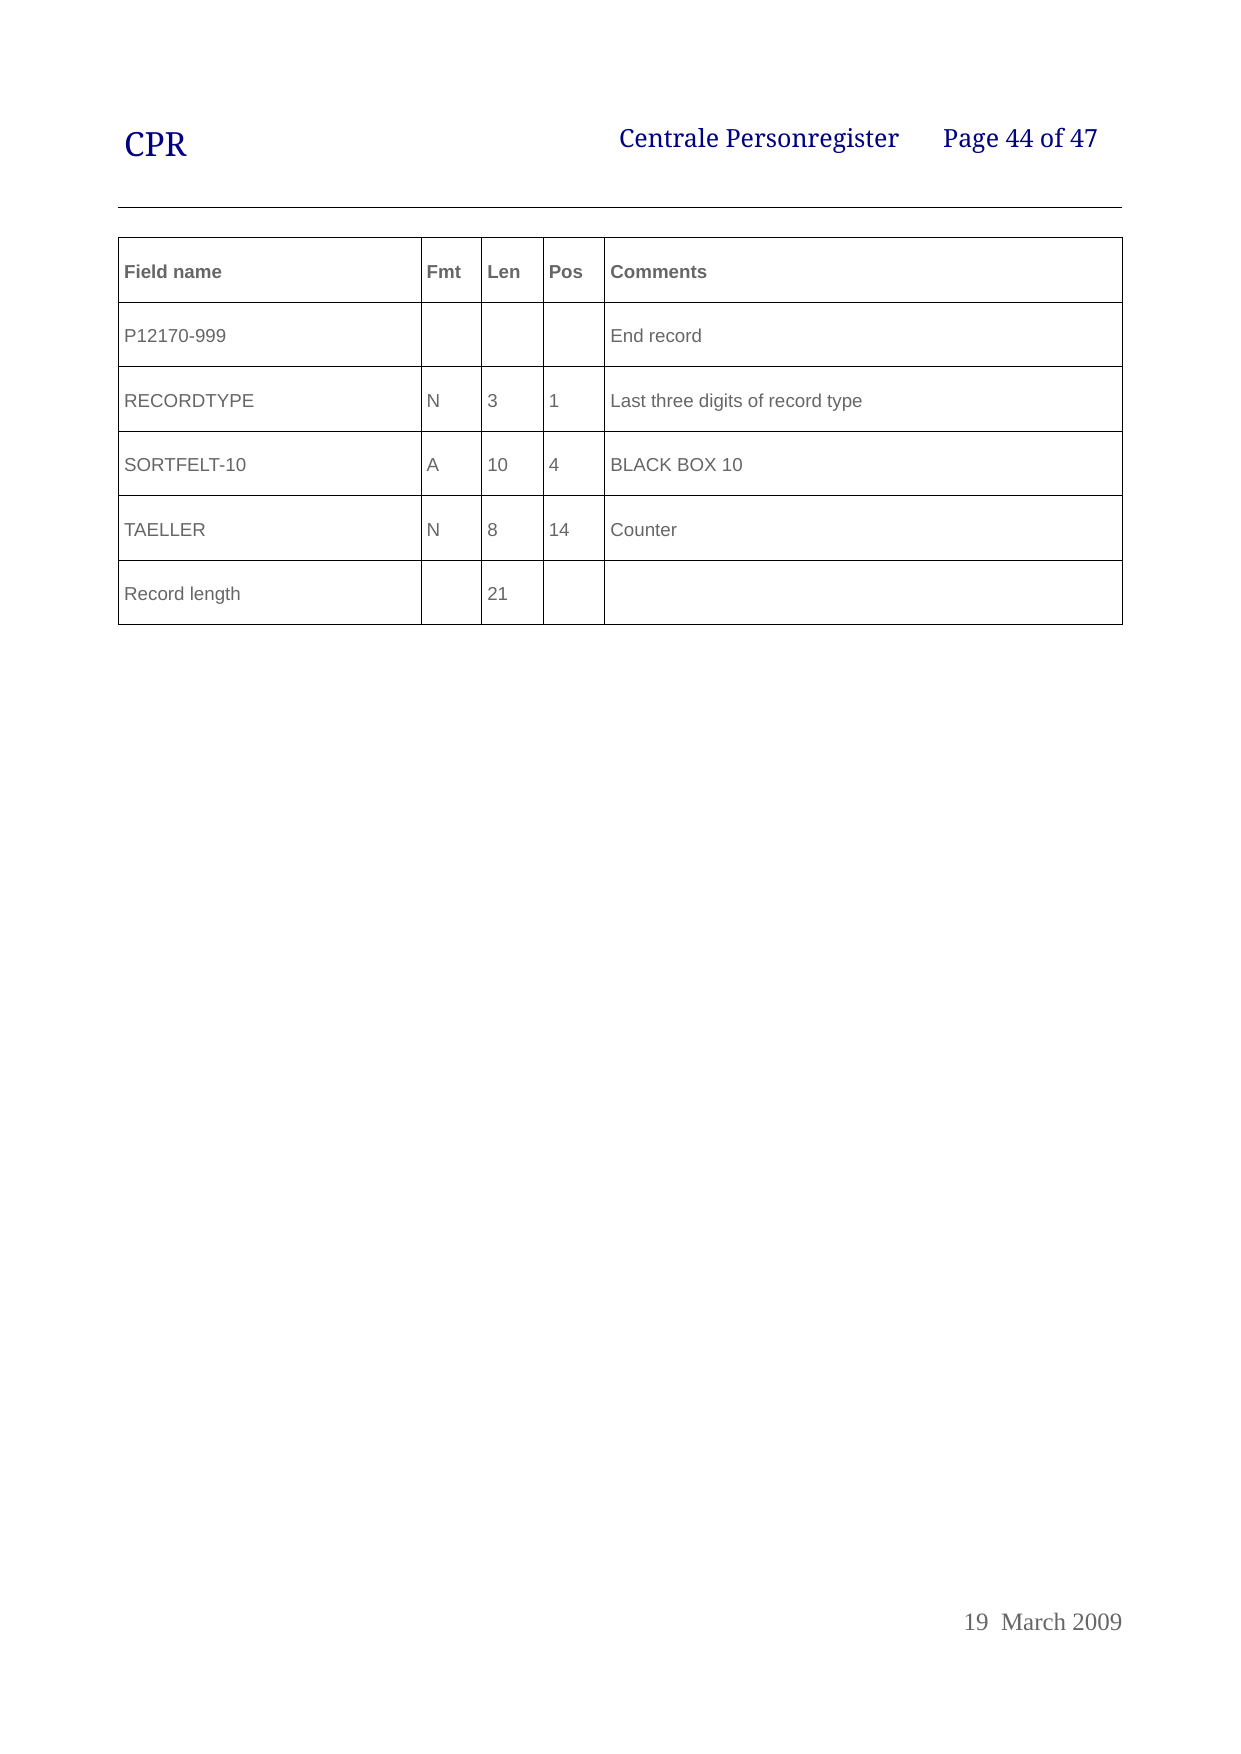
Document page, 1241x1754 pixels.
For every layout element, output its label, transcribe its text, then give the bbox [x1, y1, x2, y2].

table_cell [422, 303, 481, 366]
table_cell P12170-999 [119, 303, 421, 366]
table_cell [482, 303, 543, 366]
table_cell 4 [544, 432, 604, 495]
table_cell 8 [482, 496, 543, 559]
table_cell TAELLER [119, 496, 421, 559]
table_cell N [422, 367, 481, 431]
table_header Comments [605, 238, 1122, 302]
table_cell [422, 561, 481, 624]
table_header Len [482, 238, 543, 302]
table_cell A [422, 432, 481, 495]
table_cell Counter [605, 496, 1122, 559]
table_cell 10 [482, 432, 543, 495]
table_cell 21 [482, 561, 543, 624]
table_header Field name [119, 238, 421, 302]
table_cell BLACK BOX 10 [605, 432, 1122, 495]
table_cell RECORDTYPE [119, 367, 421, 431]
table_header Pos [544, 238, 604, 302]
table_cell 14 [544, 496, 604, 559]
table_cell Record length [119, 561, 421, 624]
table_cell End record [605, 303, 1122, 366]
table_cell 1 [544, 367, 604, 431]
table_cell [544, 303, 604, 366]
table_cell SORTFELT-10 [119, 432, 421, 495]
table_cell Last three digits of record type [605, 367, 1122, 431]
table_cell 3 [482, 367, 543, 431]
table_cell [544, 561, 604, 624]
table_cell [605, 561, 1122, 624]
table_cell N [422, 496, 481, 559]
table_header Fmt [422, 238, 481, 302]
